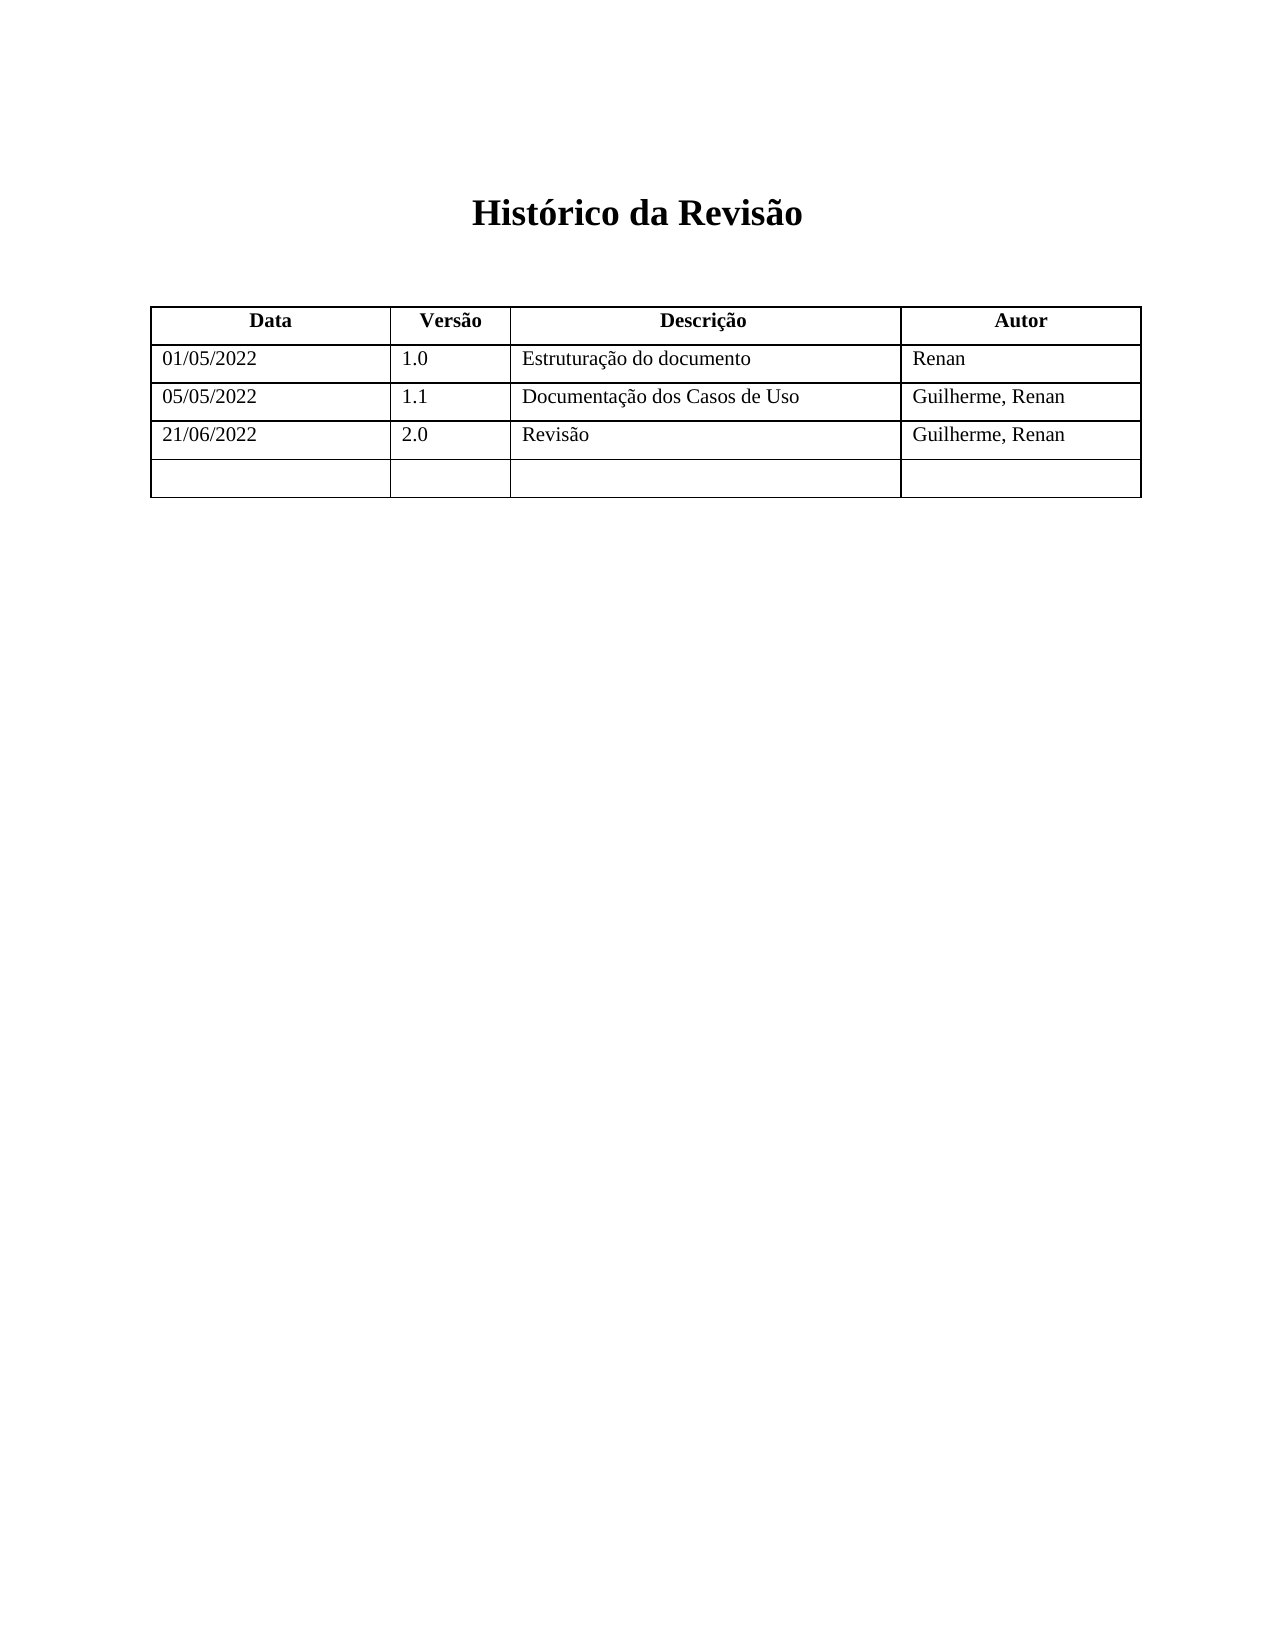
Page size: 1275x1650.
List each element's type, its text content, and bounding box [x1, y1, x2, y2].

table_cell [511, 460, 900, 497]
table_header Descrição [511, 308, 900, 344]
table_cell 05/05/2022 [152, 384, 390, 420]
table_cell 1.1 [391, 384, 510, 420]
table_cell Estruturação do documento [511, 346, 900, 382]
table_cell 2.0 [391, 422, 510, 458]
title Histórico da Revisão [150, 191, 1125, 234]
table_cell 01/05/2022 [152, 346, 390, 382]
table_cell Renan [902, 346, 1140, 382]
table_cell [902, 460, 1140, 497]
table_cell Guilherme, Renan [902, 422, 1140, 458]
table_cell Documentação dos Casos de Uso [511, 384, 900, 420]
table_cell 21/06/2022 [152, 422, 390, 458]
table_cell 1.0 [391, 346, 510, 382]
table_cell [391, 460, 510, 497]
table_header Data [152, 308, 390, 344]
table_cell [152, 460, 390, 497]
table_header Versão [391, 308, 510, 344]
table_cell Guilherme, Renan [902, 384, 1140, 420]
table_header Autor [902, 308, 1140, 344]
table_cell Revisão [511, 422, 900, 458]
